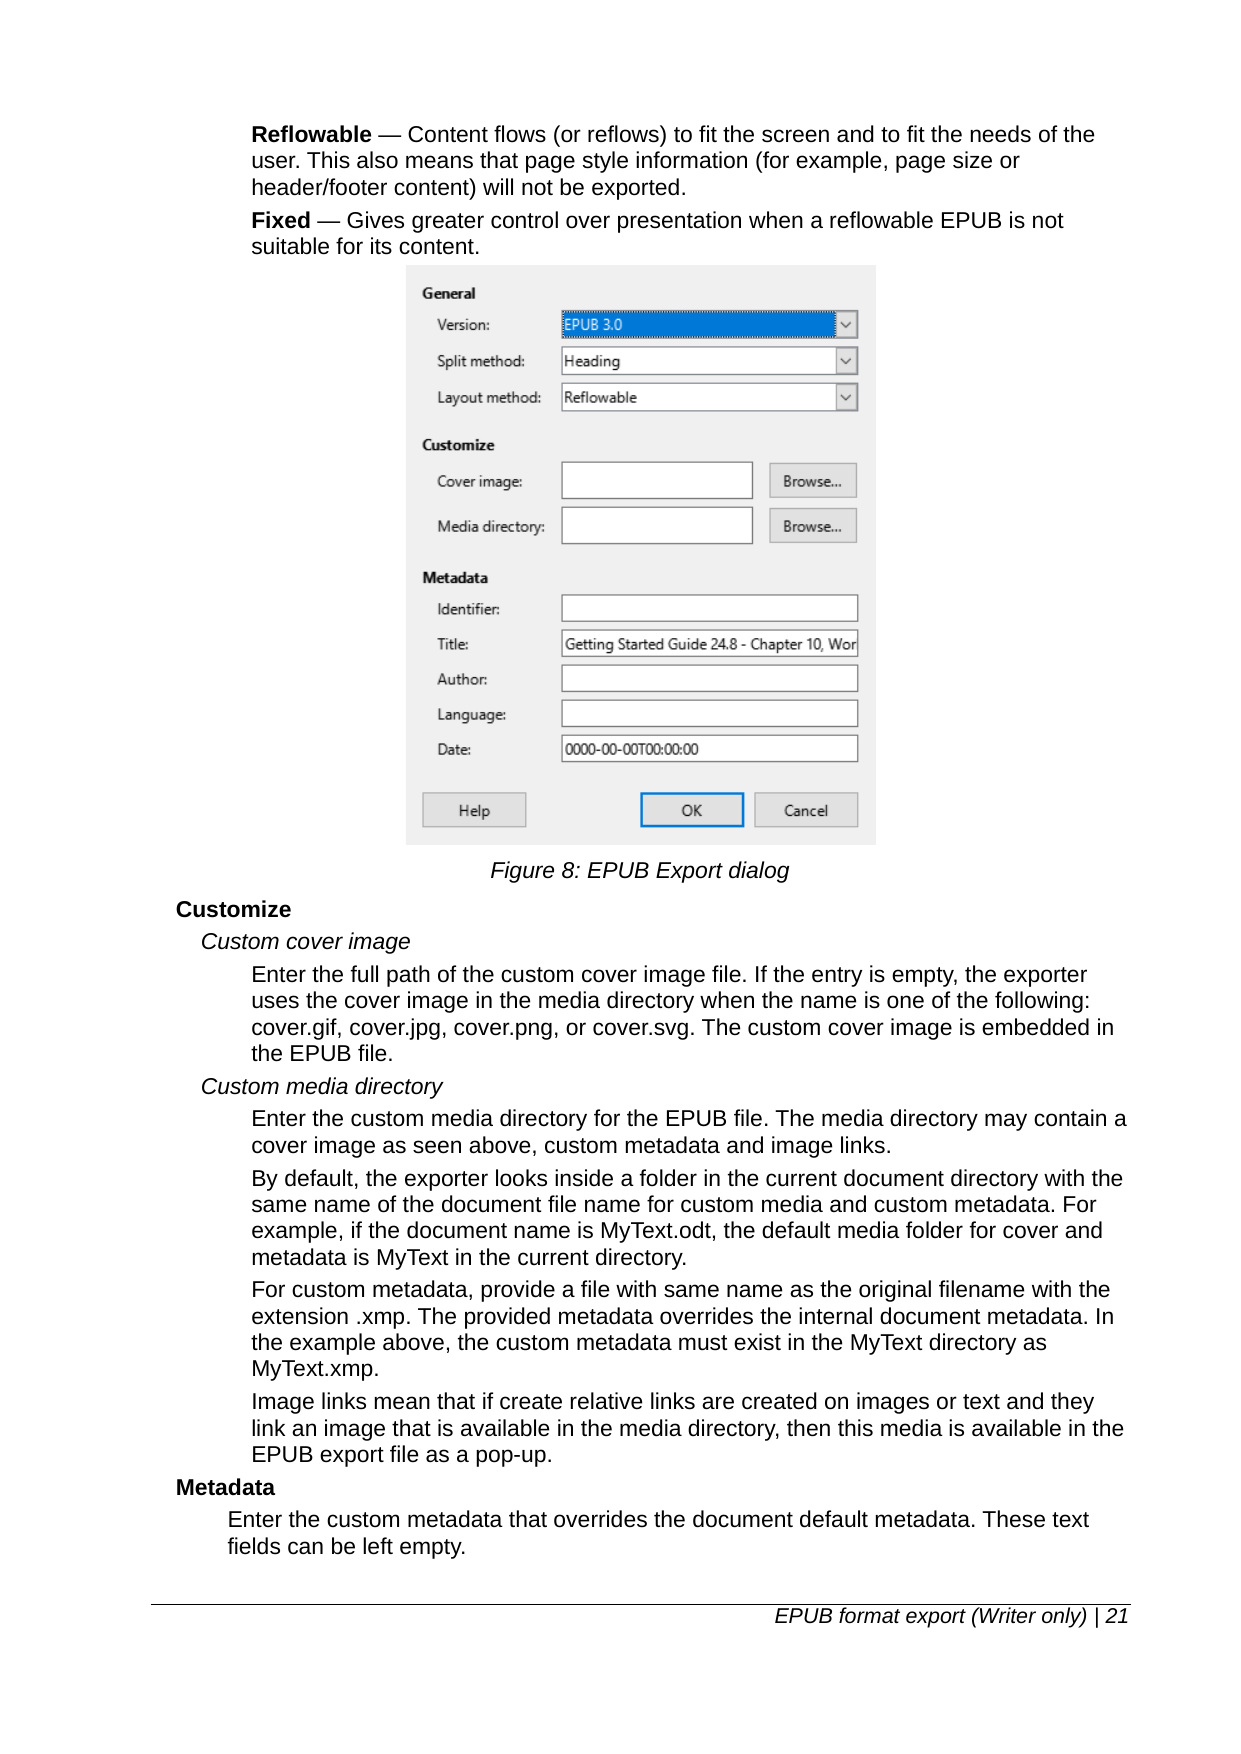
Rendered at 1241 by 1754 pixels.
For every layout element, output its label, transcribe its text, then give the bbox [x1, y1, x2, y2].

text Enter the custom media directory for the EPUB file. The media directory may contain a cover image as seen above, custom metadata and image links. [251, 1105, 1131, 1158]
text Image links mean that if create relative links are created on images or text and they link an image that is available in the media directory, then this media is available in the EPUB export file as a pop-up. [251, 1388, 1131, 1467]
text Enter the custom metadata that overrides the document default metadata. These text fields can be left empty. [227, 1506, 1131, 1559]
text Reflowable — Content flows (or reflows) to fit the screen and to fit the needs of the user. This also means that page style information (for example, page size or header/footer content) will not be exported. [251, 121, 1131, 200]
text By default, the exporter looks inside a folder in the current document directory with the same name of the document file name for custom media and custom metadata. For example, if the document name is MyText.odt, the default media folder for cover and metadata is MyText in the current directory. [251, 1164, 1131, 1270]
text Fixed — Gives greater control over presentation when a reflowable EPUB is not suitable for its content. [251, 207, 1131, 259]
text Custom media directory [201, 1073, 1131, 1099]
text Custom cover image [201, 928, 1131, 954]
text Customize [176, 896, 1131, 922]
text Figure 8: EPUB Export dialog [406, 857, 876, 883]
text For custom metadata, provide a file with same name as the original filename with the extension .xmp. The provided metadata overrides the internal document metadata. In the example above, the custom metadata must exist in the MyText directory as MyText.xmp. [251, 1276, 1131, 1382]
picture [405, 265, 876, 845]
text Enter the full path of the custom cover image file. If the entry is empty, the exporter uses the cover image in the media directory when the name is one of the following: cover.gif, cover.jpg, cover.png, or cover.svg. The custom cover image is embedded in the EPUB file. [251, 961, 1131, 1066]
text Metadata [176, 1474, 1131, 1500]
